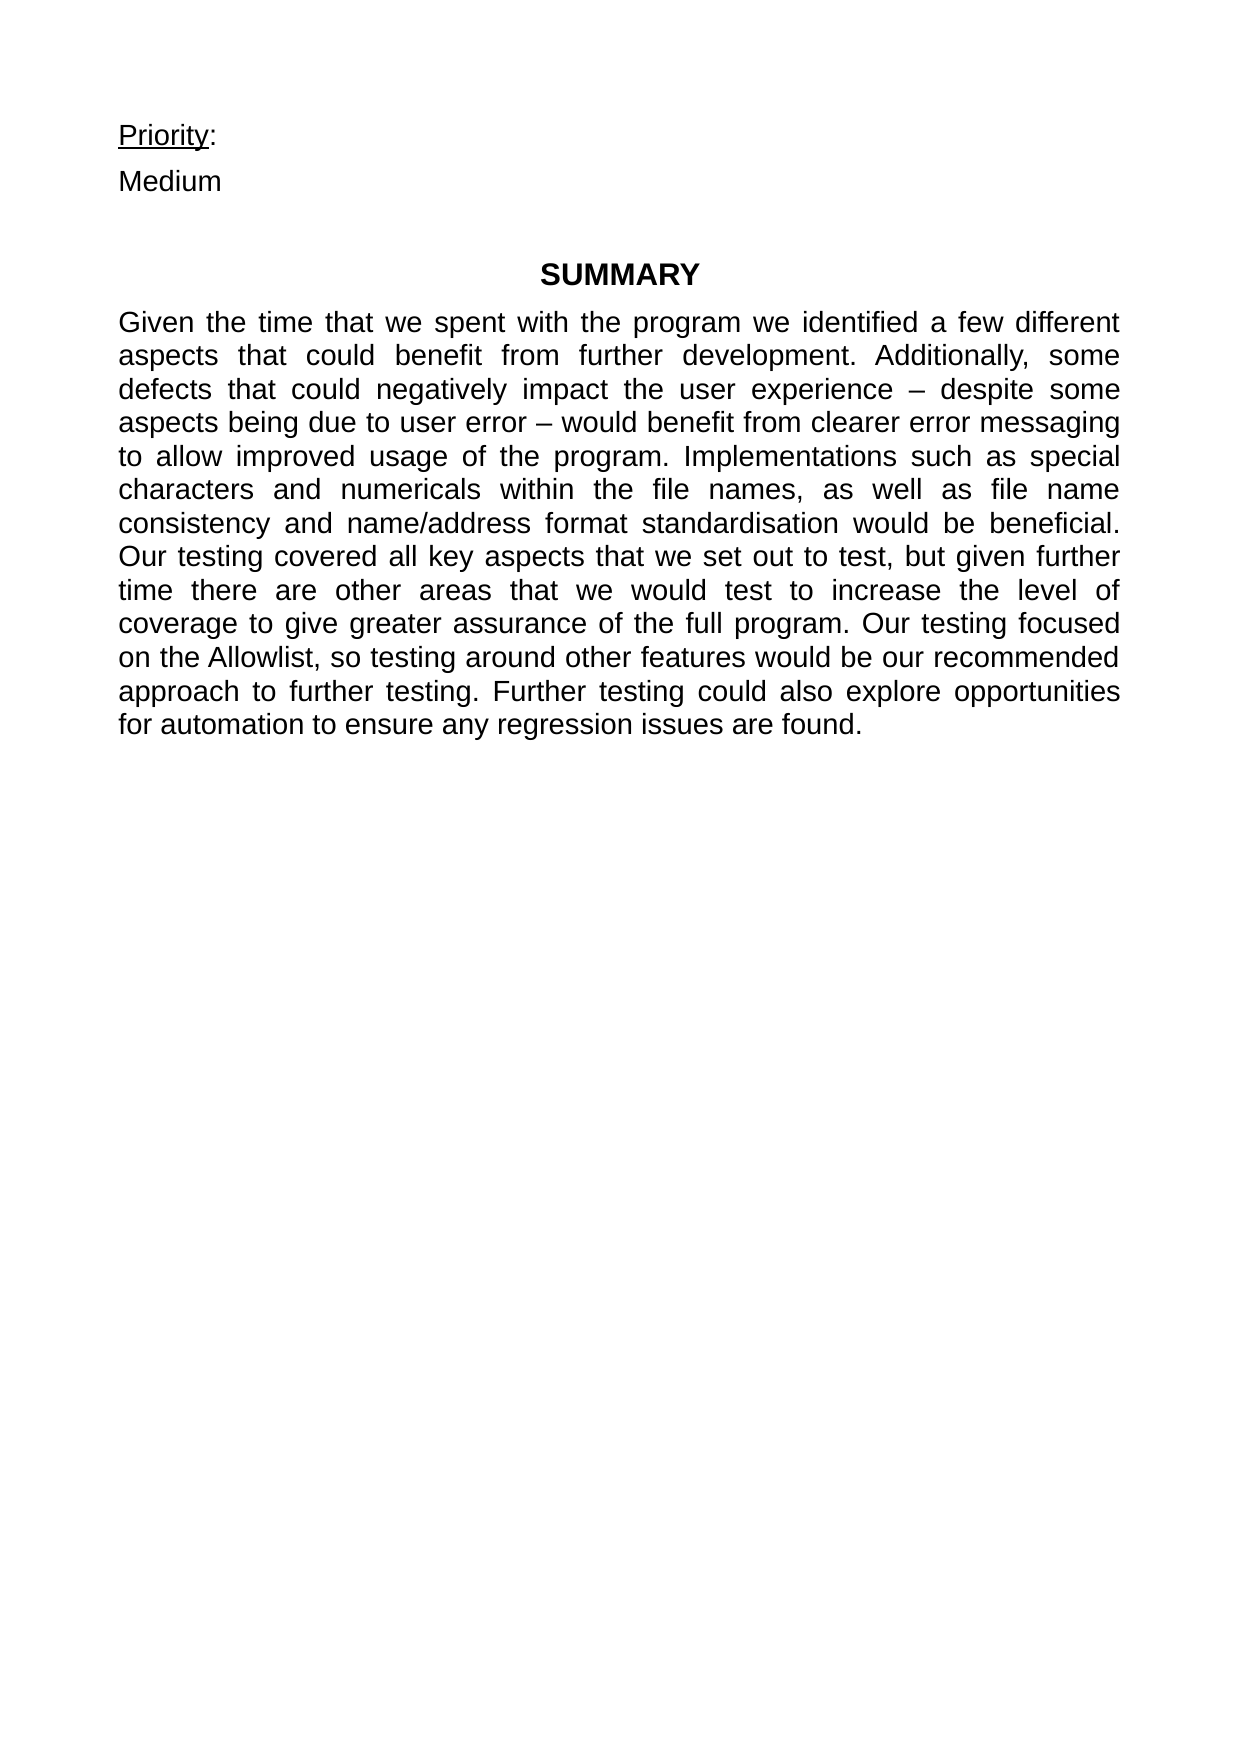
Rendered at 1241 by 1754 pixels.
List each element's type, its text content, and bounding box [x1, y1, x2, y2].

text Priority: [118, 118, 1122, 152]
text Given the time that we spent with the program we identified a few different aspects that could benefit from further development. Additionally, some defects that could negatively impact the user experience – despite some aspects being due to user error – would benefit from clearer error messaging to allow improved usage of the program. Implementations such as special characters and numericals within the file names, as well as file name consistency and name/address format standardisation would be beneficial. Our testing covered all key aspects that we set out to test, but given further time there are other areas that we would test to increase the level of coverage to give greater assurance of the full program. Our testing focused on the Allowlist, so testing around other features would be our recommended approach to further testing. Further testing could also explore opportunities for automation to ensure any regression issues are found. [118, 305, 1122, 741]
text Medium [118, 164, 1122, 198]
text SUMMARY [118, 256, 1122, 292]
